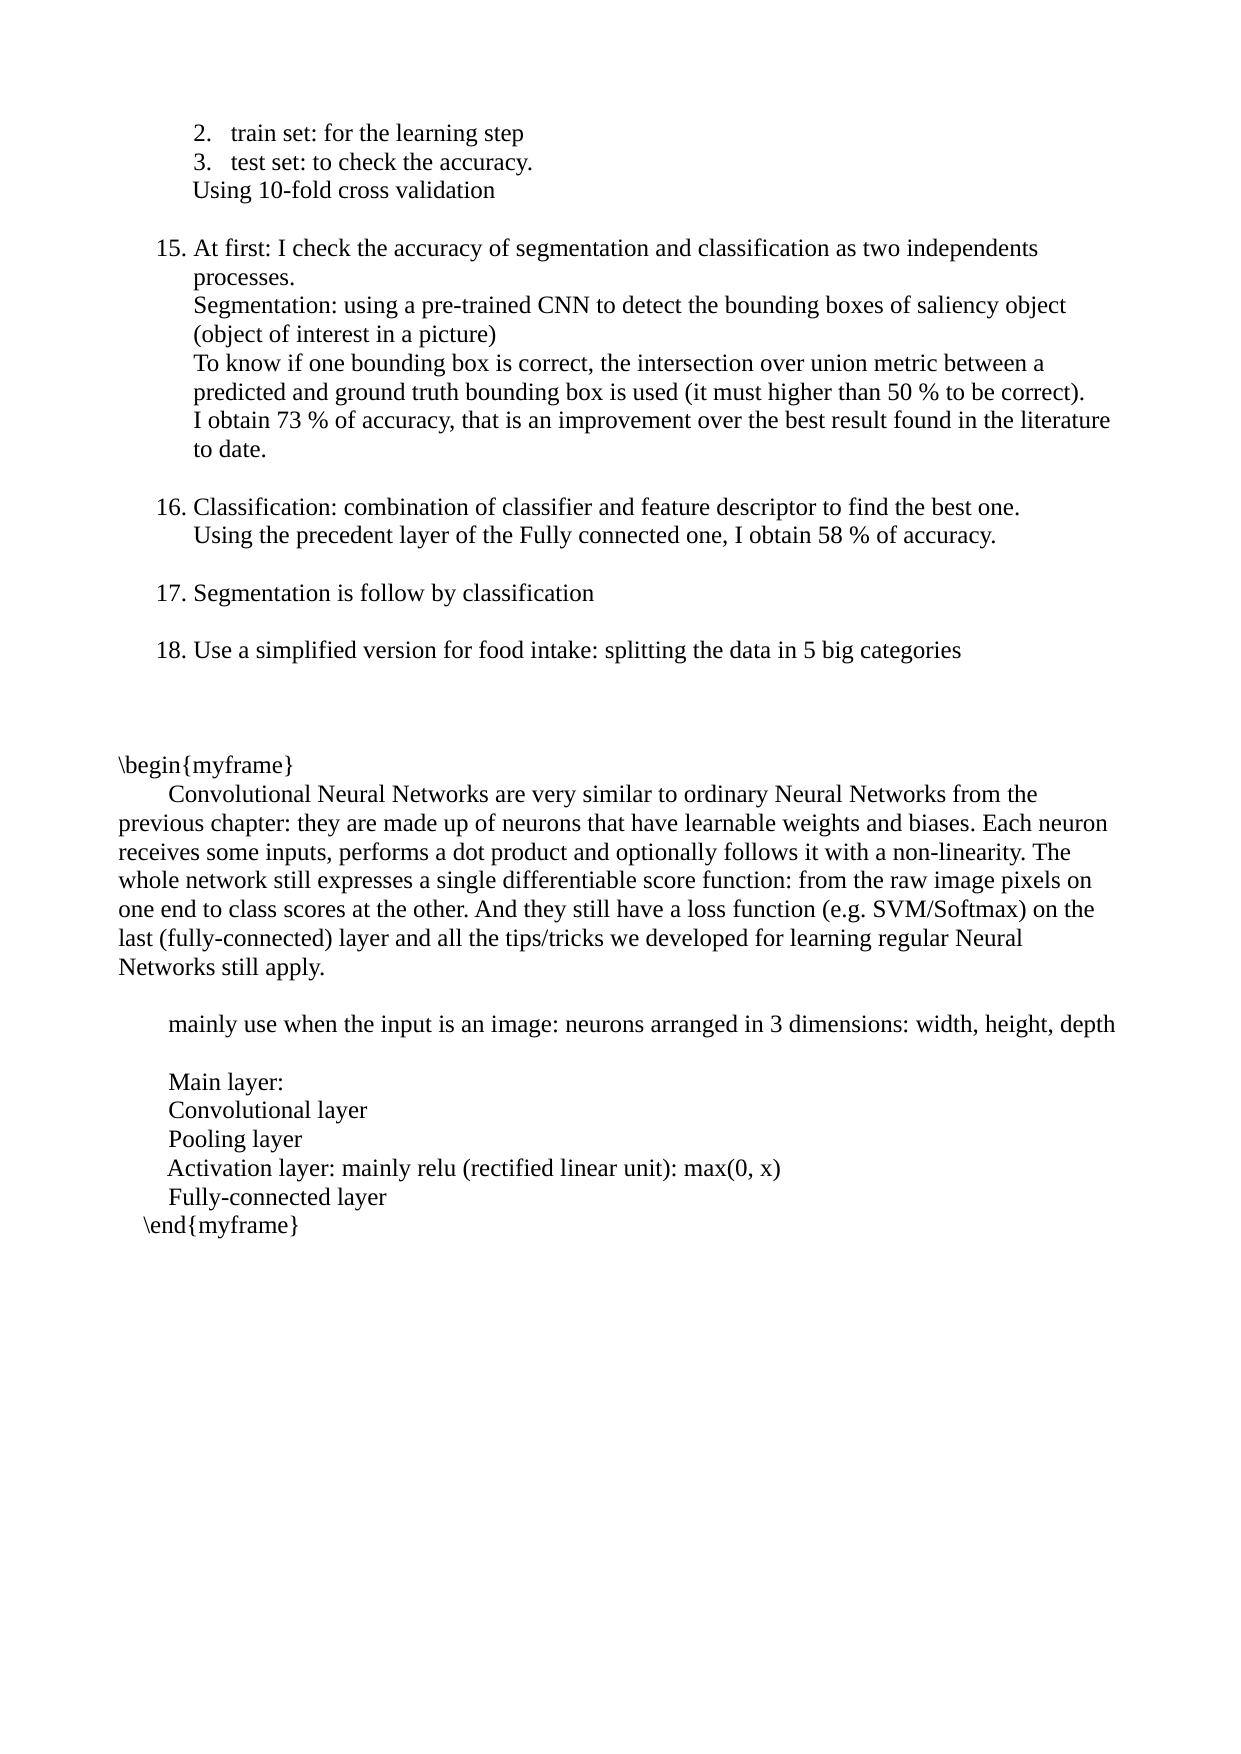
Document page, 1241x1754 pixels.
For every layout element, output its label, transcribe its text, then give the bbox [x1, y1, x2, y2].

text Main layer: [118, 1067, 1122, 1096]
list To know if one bounding box is correct, the intersection over union metric between a predicted and ground truth bounding box is used (it must higher than 50 % to be correct). [156, 348, 1122, 406]
list Using the precedent layer of the Fully connected one, I obtain 58 % of accuracy. [156, 521, 1122, 549]
text \end{myframe} [118, 1211, 1122, 1239]
text mainly use when the input is an image: neurons arranged in 3 dimensions: width, height, depth [118, 1009, 1122, 1038]
text \begin{myframe} [118, 751, 1122, 779]
text Pooling layer [118, 1124, 1122, 1153]
list Segmentation: using a pre-trained CNN to detect the bounding boxes of saliency object (object of interest in a picture) [156, 291, 1122, 348]
list Use a simplified version for food intake: splitting the data in 5 big categories [156, 636, 1122, 664]
text Fully-connected layer [118, 1182, 1122, 1211]
text Using 10-fold cross validation [118, 176, 1122, 204]
list I obtain 73 % of accuracy, that is an improvement over the best result found in the literature to date. [156, 406, 1122, 463]
text Activation layer: mainly relu (rectified linear unit): max(0, x) [118, 1153, 1122, 1182]
list Classification: combination of classifier and feature descriptor to find the best one. [156, 492, 1122, 521]
text Convolutional layer [118, 1096, 1122, 1124]
list At first: I check the accuracy of segmentation and classification as two independents processes. [156, 233, 1122, 291]
list train set: for the learning step [193, 118, 1122, 147]
list Segmentation is follow by classification [156, 578, 1122, 607]
list test set: to check the accuracy. [193, 147, 1122, 176]
text Convolutional Neural Networks are very similar to ordinary Neural Networks from the previous chapter: they are made up of neurons that have learnable weights and biases. Each neuron receives some inputs, performs a dot product and optionally follows it with a non-linearity. The whole network still expresses a single differentiable score function: from the raw image pixels on one end to class scores at the other. And they still have a loss function (e.g. SVM/Softmax) on the last (fully-connected) layer and all the tips/tricks we developed for learning regular Neural Networks still apply. [118, 779, 1122, 981]
